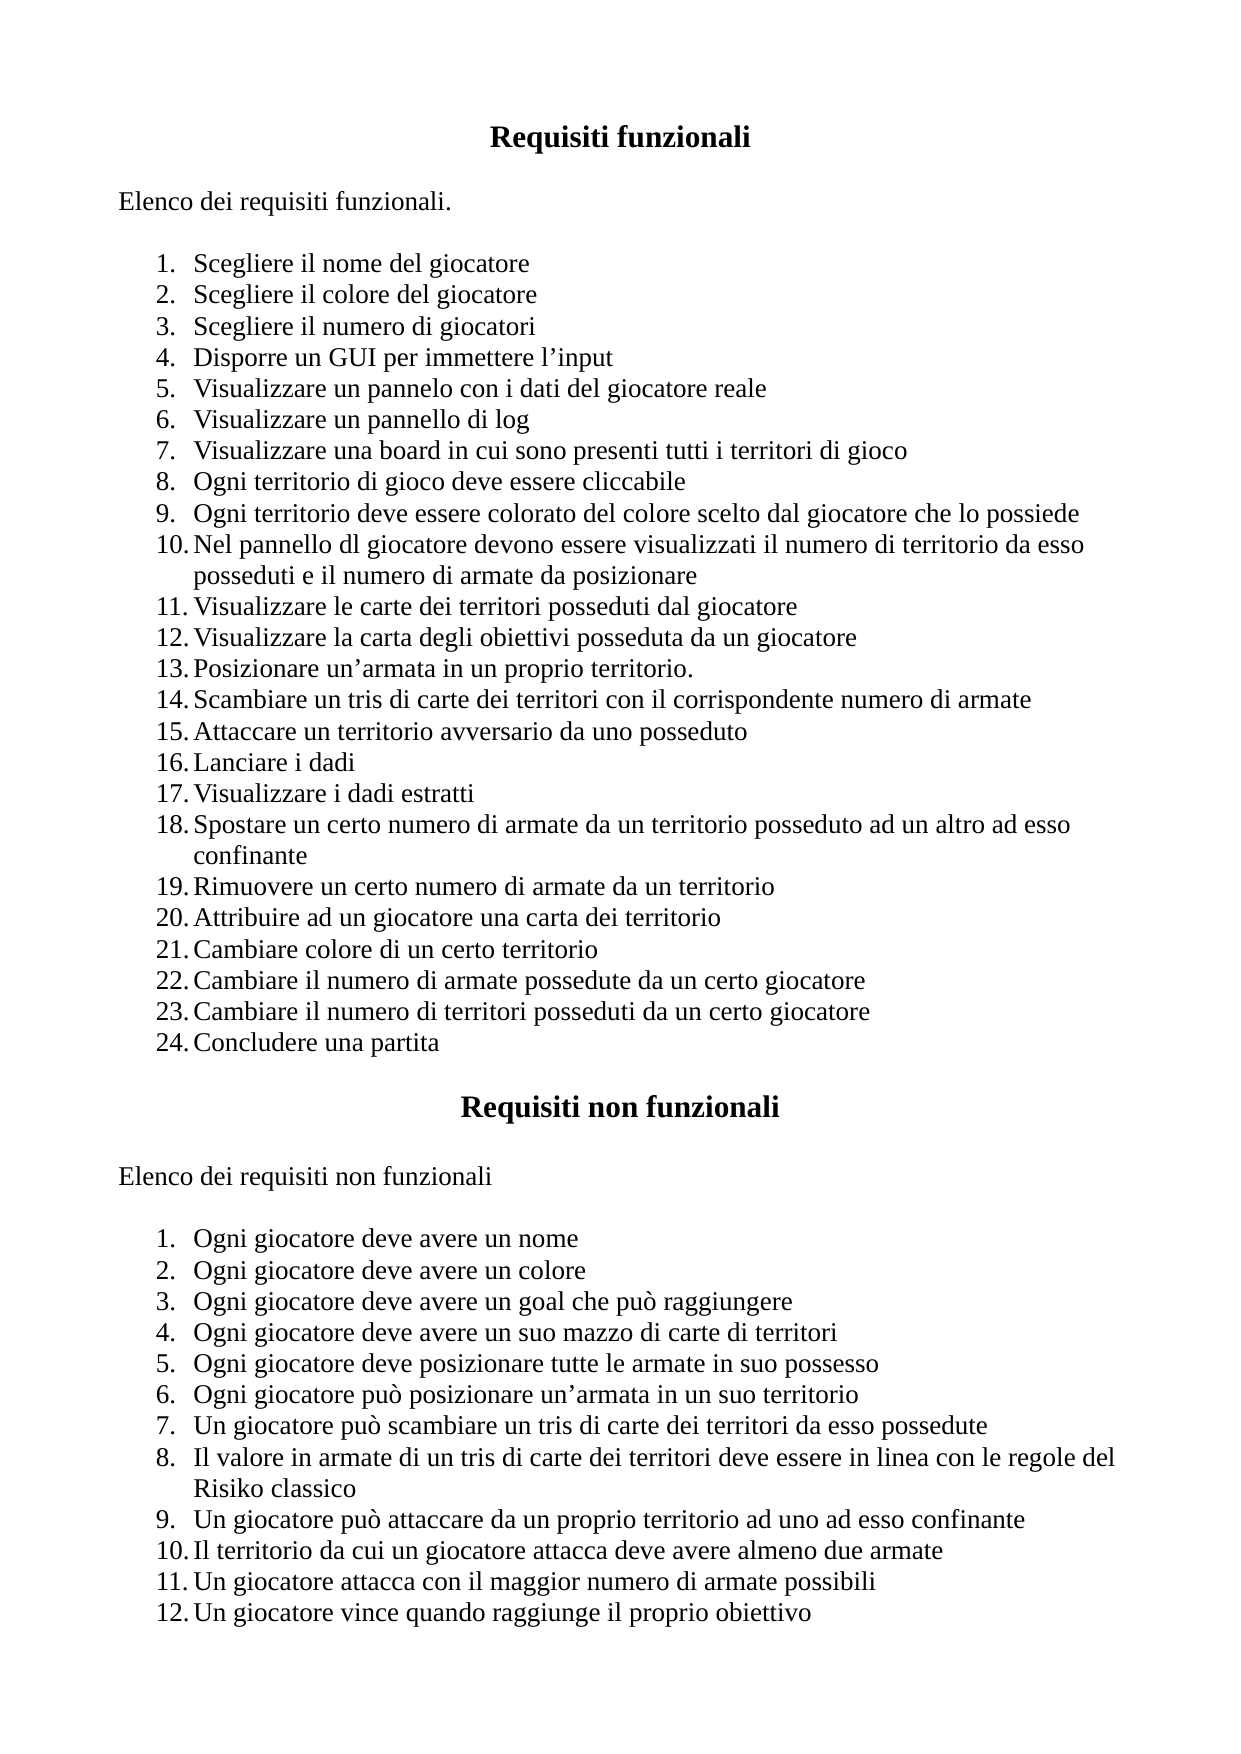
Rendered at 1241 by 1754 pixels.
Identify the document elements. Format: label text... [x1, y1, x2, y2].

list Il territorio da cui un giocatore attacca deve avere almeno due armate [156, 1534, 1122, 1565]
list Ogni territorio deve essere colorato del colore scelto dal giocatore che lo possiede [156, 497, 1122, 528]
list Scegliere il nome del giocatore [156, 247, 1122, 279]
text Elenco dei requisiti funzionali. [118, 185, 1122, 216]
list Rimuovere un certo numero di armate da un territorio [156, 870, 1122, 902]
list Lanciare i dadi [156, 746, 1122, 777]
list Scegliere il colore del giocatore [156, 279, 1122, 310]
list Spostare un certo numero di armate da un territorio posseduto ad un altro ad esso confinante [156, 808, 1122, 870]
list Un giocatore può attaccare da un proprio territorio ad uno ad esso confinante [156, 1503, 1122, 1534]
list Visualizzare una board in cui sono presenti tutti i territori di gioco [156, 434, 1122, 466]
list Nel pannello dl giocatore devono essere visualizzati il numero di territorio da esso posseduti e il numero di armate da posizionare [156, 528, 1122, 590]
list Ogni giocatore deve avere un colore [156, 1254, 1122, 1285]
text Requisiti non funzionali [118, 1088, 1122, 1124]
list Un giocatore attacca con il maggior numero di armate possibili [156, 1565, 1122, 1596]
list Ogni giocatore deve posizionare tutte le armate in suo possesso [156, 1347, 1122, 1378]
list Scegliere il numero di giocatori [156, 310, 1122, 341]
list Disporre un GUI per immettere l’input [156, 341, 1122, 372]
list Visualizzare i dadi estratti [156, 777, 1122, 808]
list Concludere una partita [156, 1026, 1122, 1057]
list Scambiare un tris di carte dei territori con il corrispondente numero di armate [156, 683, 1122, 715]
list Ogni giocatore deve avere un suo mazzo di carte di territori [156, 1316, 1122, 1347]
list Cambiare colore di un certo territorio [156, 933, 1122, 964]
list Attaccare un territorio avversario da uno posseduto [156, 715, 1122, 746]
list Visualizzare un pannello di log [156, 403, 1122, 434]
list Visualizzare le carte dei territori posseduti dal giocatore [156, 590, 1122, 621]
list Visualizzare la carta degli obiettivi posseduta da un giocatore [156, 621, 1122, 652]
list Ogni giocatore deve avere un goal che può raggiungere [156, 1285, 1122, 1316]
list Attribuire ad un giocatore una carta dei territorio [156, 902, 1122, 933]
text Requisiti funzionali [118, 118, 1122, 154]
list Ogni giocatore può posizionare un’armata in un suo territorio [156, 1378, 1122, 1409]
list Un giocatore può scambiare un tris di carte dei territori da esso possedute [156, 1409, 1122, 1441]
list Il valore in armate di un tris di carte dei territori deve essere in linea con le regole del Risiko classico [156, 1441, 1122, 1503]
list Un giocatore vince quando raggiunge il proprio obiettivo [156, 1596, 1122, 1627]
text Elenco dei requisiti non funzionali [118, 1160, 1122, 1191]
list Cambiare il numero di territori posseduti da un certo giocatore [156, 995, 1122, 1026]
list Cambiare il numero di armate possedute da un certo giocatore [156, 964, 1122, 995]
list Posizionare un’armata in un proprio territorio. [156, 652, 1122, 683]
list Ogni territorio di gioco deve essere cliccabile [156, 466, 1122, 497]
list Visualizzare un pannelo con i dati del giocatore reale [156, 372, 1122, 403]
list Ogni giocatore deve avere un nome [156, 1223, 1122, 1254]
